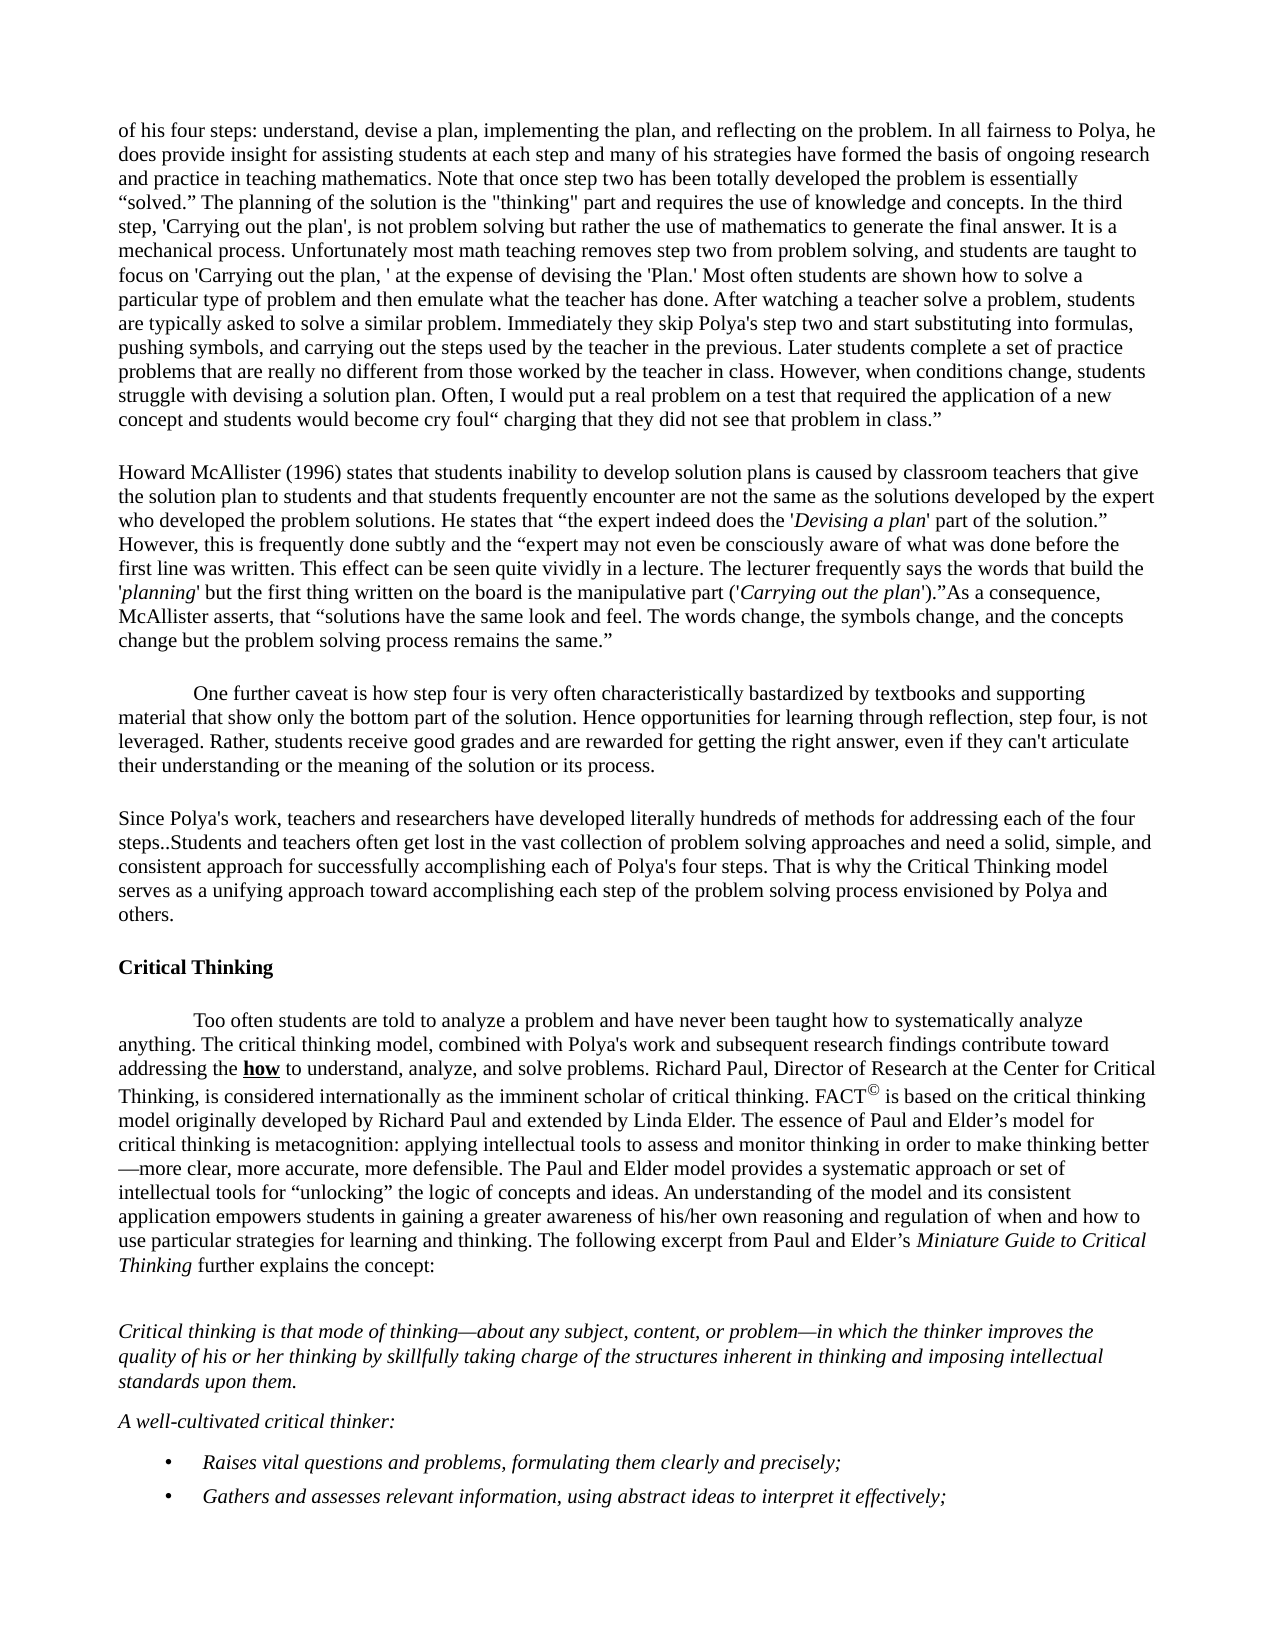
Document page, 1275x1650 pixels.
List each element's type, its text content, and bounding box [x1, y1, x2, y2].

text Howard McAllister (1996) states that students inability to develop solution plans is caused by classroom teachers that give the solution plan to students and that students frequently encounter are not the same as the solutions developed by the expert who developed the problem solutions. He states that “the expert indeed does the 'Devising a plan' part of the solution.” However, this is frequently done subtly and the “expert may not even be consciously aware of what was done before the first line was written. This effect can be seen quite vividly in a lecture. The lecturer frequently says the words that build the 'planning' but the first thing written on the board is the manipulative part ('Carrying out the plan').”As a consequence, McAllister asserts, that “solutions have the same look and feel. The words change, the symbols change, and the concepts change but the problem solving process remains the same.” [118, 460, 1157, 652]
text Too often students are told to analyze a problem and have never been taught how to systematically analyze anything. The critical thinking model, combined with Polya's work and subsequent research findings contribute toward addressing the how to understand, analyze, and solve problems. Richard Paul, Director of Research at the Center for Critical Thinking, is considered internationally as the imminent scholar of critical thinking. FACT© is based on the critical thinking model originally developed by Richard Paul and extended by Linda Elder. The essence of Paul and Elder’s model for critical thinking is metacognition: applying intellectual tools to assess and monitor thinking in order to make thinking better—more clear, more accurate, more defensible. The Paul and Elder model provides a systematic approach or set of intellectual tools for “unlocking” the logic of concepts and ideas. An understanding of the model and its consistent application empowers students in gaining a greater awareness of his/her own reasoning and regulation of when and how to use particular strategies for learning and thinking. The following excerpt from Paul and Elder’s Miniature Guide to Critical Thinking further explains the concept: [118, 1008, 1157, 1277]
list Gathers and assesses relevant information, using abstract ideas to interpret it effectively; [165, 1483, 1157, 1508]
text One further caveat is how step four is very often characteristically bastardized by textbooks and supporting material that show only the bottom part of the solution. Hence opportunities for learning through reflection, step four, is not leveraged. Rather, students receive good grades and are rewarded for getting the right answer, even if they can't articulate their understanding or the meaning of the solution or its process. [118, 681, 1157, 777]
text Critical Thinking [118, 955, 1157, 979]
text Critical thinking is that mode of thinking—about any subject, content, or problem—in which the thinker improves the quality of his or her thinking by skillfully taking charge of the structures inherent in thinking and imposing intellectual standards upon them. [118, 1318, 1157, 1393]
text A well-cultivated critical thinker: [118, 1408, 1157, 1433]
text Since Polya's work, teachers and researchers have developed literally hundreds of methods for addressing each of the four steps..Students and teachers often get lost in the vast collection of problem solving approaches and need a solid, simple, and consistent approach for successfully accomplishing each of Polya's four steps. That is why the Critical Thinking model serves as a unifying approach toward accomplishing each step of the problem solving process envisioned by Polya and others. [118, 806, 1157, 926]
text of his four steps: understand, devise a plan, implementing the plan, and reflecting on the problem. In all fairness to Polya, he does provide insight for assisting students at each step and many of his strategies have formed the basis of ongoing research and practice in teaching mathematics. Note that once step two has been totally developed the problem is essentially “solved.” The planning of the solution is the "thinking" part and requires the use of knowledge and concepts. In the third step, 'Carrying out the plan', is not problem solving but rather the use of mathematics to generate the final answer. It is a mechanical process. Unfortunately most math teaching removes step two from problem solving, and students are taught to focus on 'Carrying out the plan, ' at the expense of devising the 'Plan.' Most often students are shown how to solve a particular type of problem and then emulate what the teacher has done. After watching a teacher solve a problem, students are typically asked to solve a similar problem. Immediately they skip Polya's step two and start substituting into formulas, pushing symbols, and carrying out the steps used by the teacher in the previous. Later students complete a set of practice problems that are really no different from those worked by the teacher in class. However, when conditions change, students struggle with devising a solution plan. Often, I would put a real problem on a test that required the application of a new concept and students would become cry foul“ charging that they did not see that problem in class.” [118, 118, 1157, 431]
list Raises vital questions and problems, formulating them clearly and precisely; [165, 1449, 1157, 1474]
